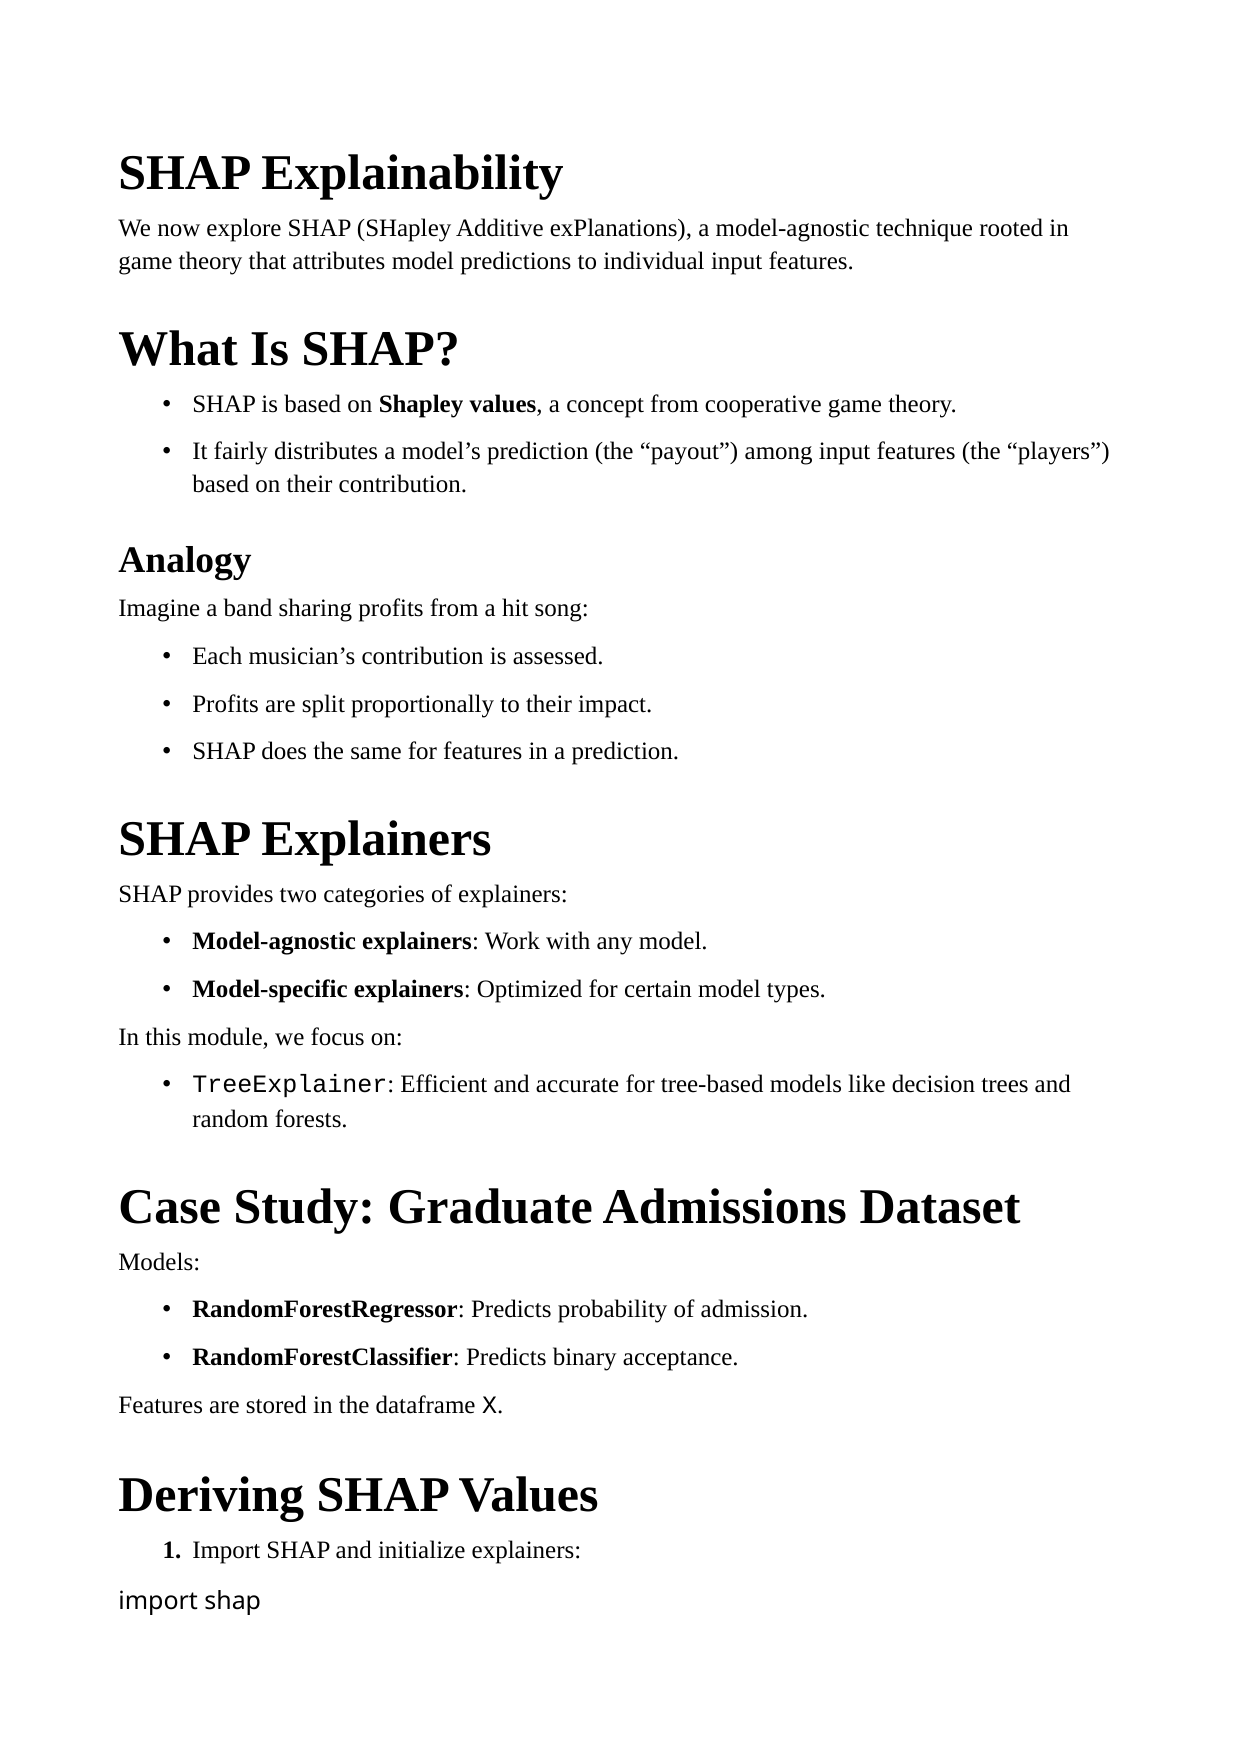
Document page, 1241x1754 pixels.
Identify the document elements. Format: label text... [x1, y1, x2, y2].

list RandomForestRegressor: Predicts probability of admission. [162, 1294, 1122, 1323]
text Imagine a band sharing profits from a hit song: [118, 593, 1122, 622]
list Model-specific explainers: Optimized for certain model types. [162, 974, 1122, 1003]
text In this module, we focus on: [118, 1022, 1122, 1050]
list SHAP is based on Shapley values, a concept from cooperative game theory. [162, 389, 1122, 417]
subtitle Analogy [118, 538, 1122, 581]
list SHAP does the same for features in a prediction. [162, 736, 1122, 765]
subtitle SHAP Explainers [118, 809, 1122, 866]
text SHAP provides two categories of explainers: [118, 879, 1122, 908]
list Model-agnostic explainers: Work with any model. [162, 926, 1122, 955]
subtitle What Is SHAP? [118, 319, 1122, 376]
text Models: [118, 1247, 1122, 1276]
list Import SHAP and initialize explainers: [162, 1535, 1122, 1563]
list RandomForestClassifier: Predicts binary acceptance. [162, 1342, 1122, 1371]
subtitle SHAP Explainability [118, 143, 1122, 201]
list It fairly distributes a model’s prediction (the “payout”) among input features (the “players”) based on their contribution. [162, 436, 1122, 498]
text import shap [118, 1582, 1122, 1616]
subtitle Case Study: Graduate Admissions Dataset [118, 1177, 1122, 1234]
list TreeExplainer: Efficient and accurate for tree-based models like decision trees and random forests. [162, 1069, 1122, 1133]
list Each musician’s contribution is assessed. [162, 641, 1122, 670]
text We now explore SHAP (SHapley Additive exPlanations), a model-agnostic technique rooted in game theory that attributes model predictions to individual input features. [118, 213, 1122, 275]
subtitle Deriving SHAP Values [118, 1465, 1122, 1522]
list Profits are split proportionally to their impact. [162, 689, 1122, 717]
text Features are stored in the dataframe X. [118, 1390, 1122, 1421]
